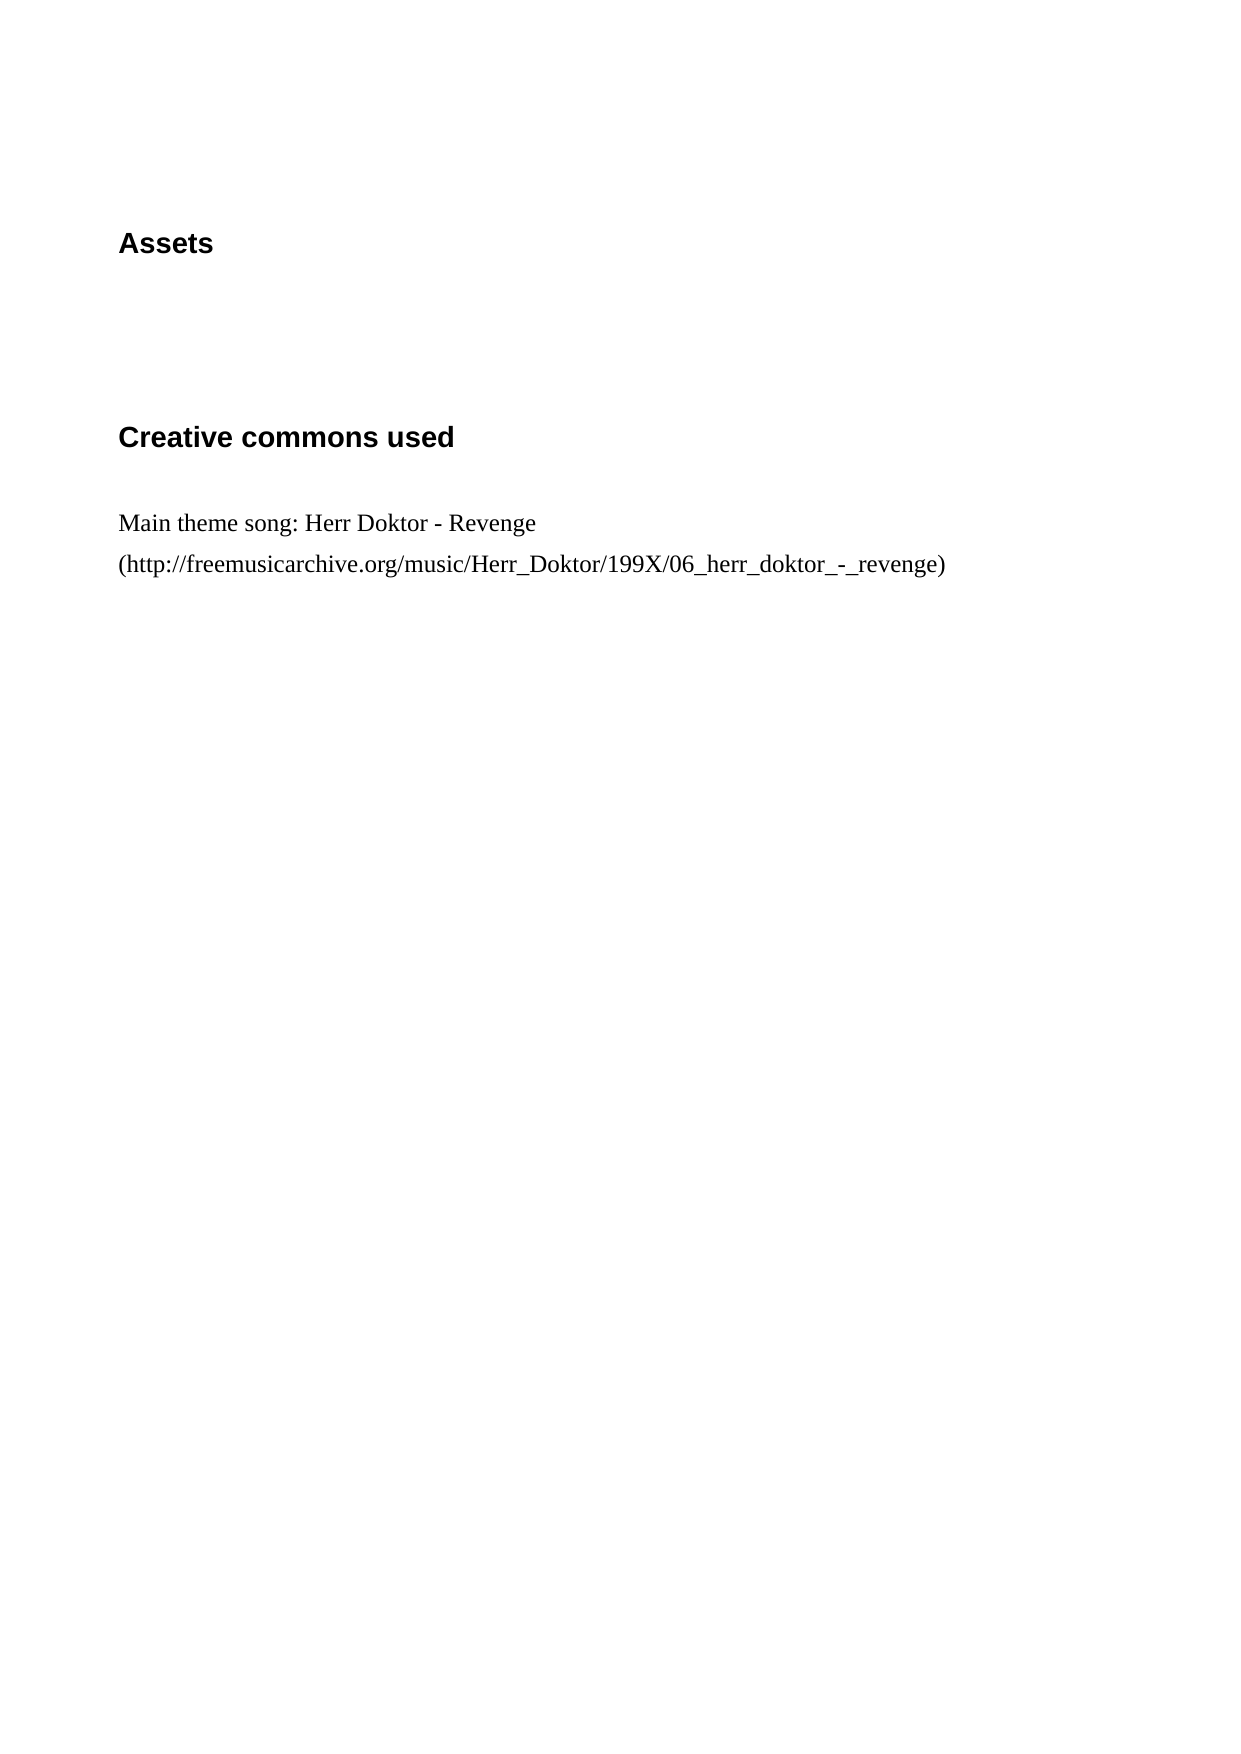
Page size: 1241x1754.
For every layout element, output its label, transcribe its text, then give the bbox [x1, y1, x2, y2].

text Main theme song: Herr Doktor - Revenge [118, 508, 1122, 536]
subtitle Creative commons used [118, 420, 1122, 454]
subtitle Assets [118, 226, 1122, 259]
text (http://freemusicarchive.org/music/Herr_Doktor/199X/06_herr_doktor_-_revenge) [118, 549, 1122, 578]
